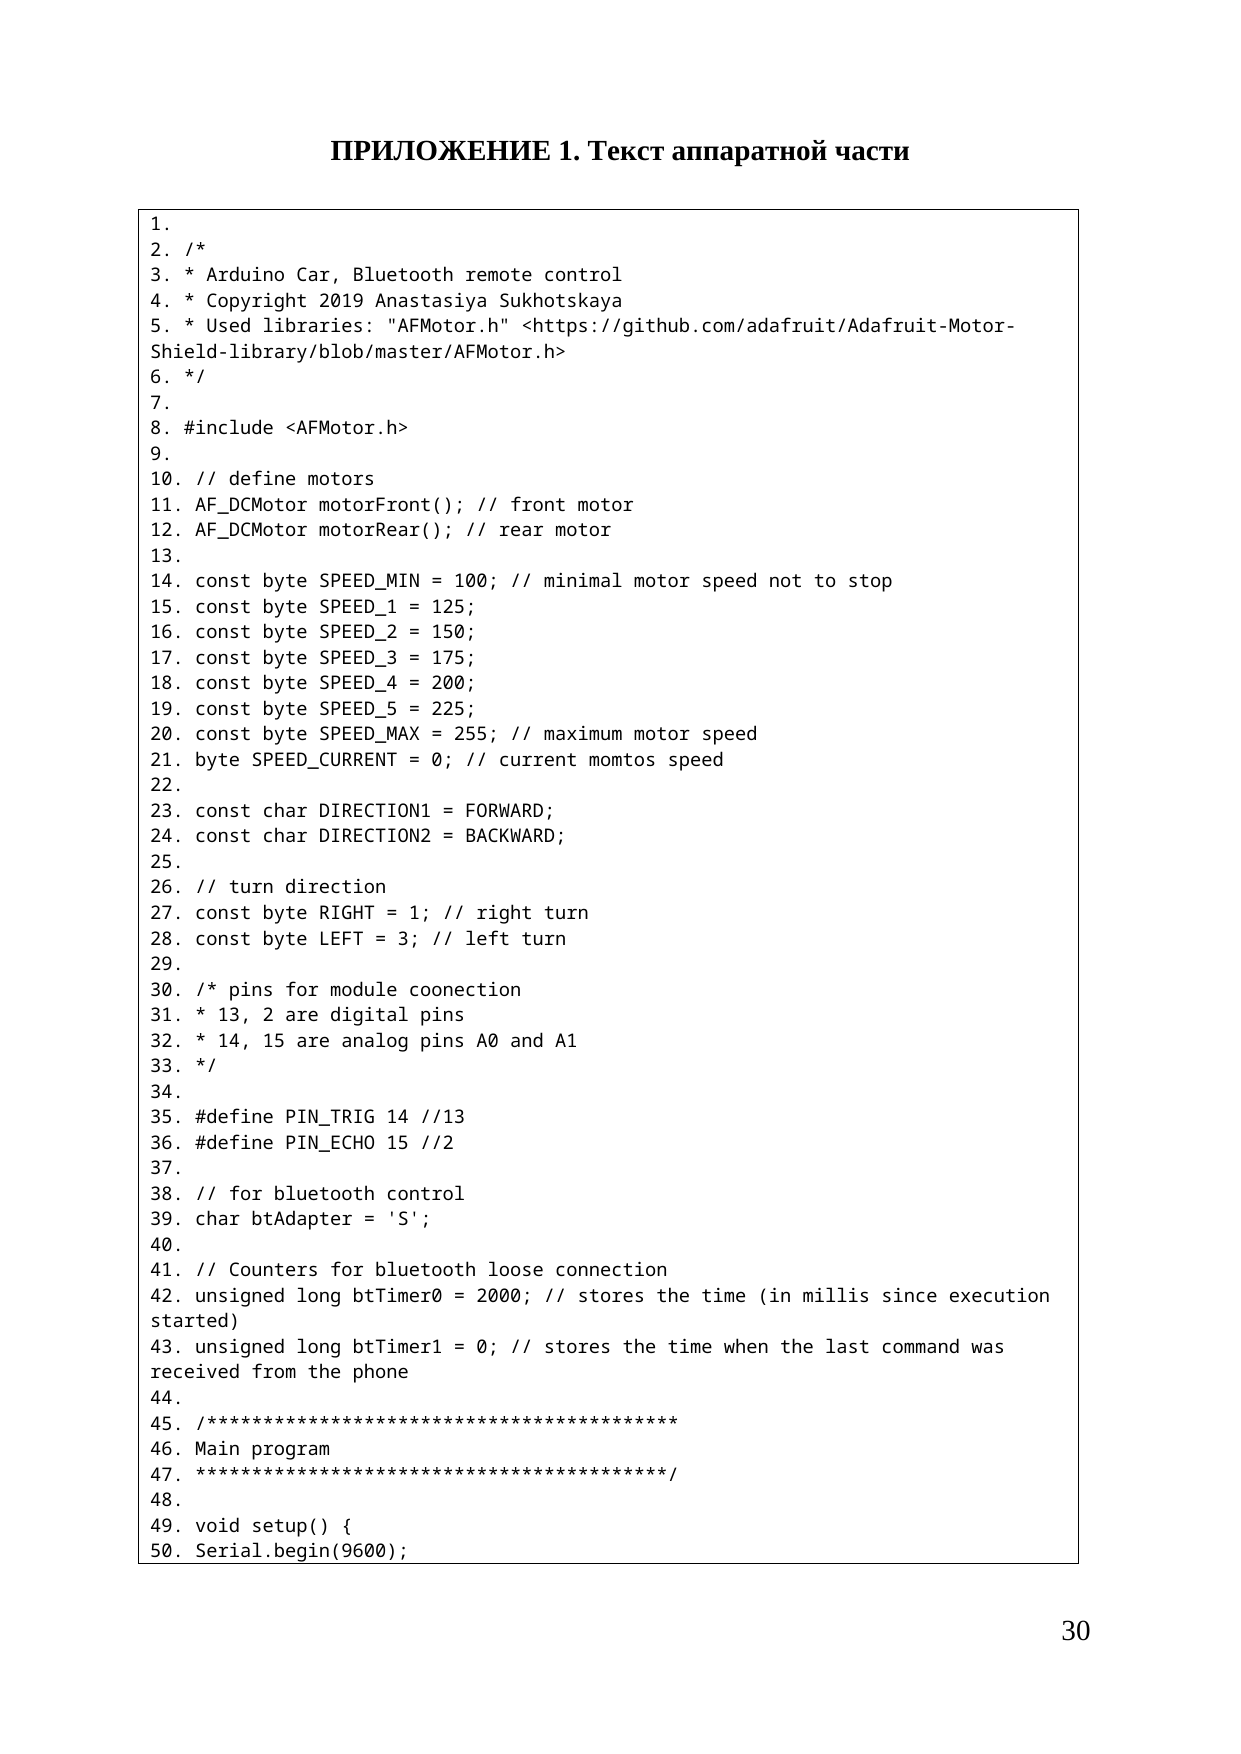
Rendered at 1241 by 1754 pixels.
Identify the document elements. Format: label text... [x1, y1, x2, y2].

subtitle ПРИЛОЖЕНИЕ 1. Текст аппаратной части [150, 133, 1090, 166]
